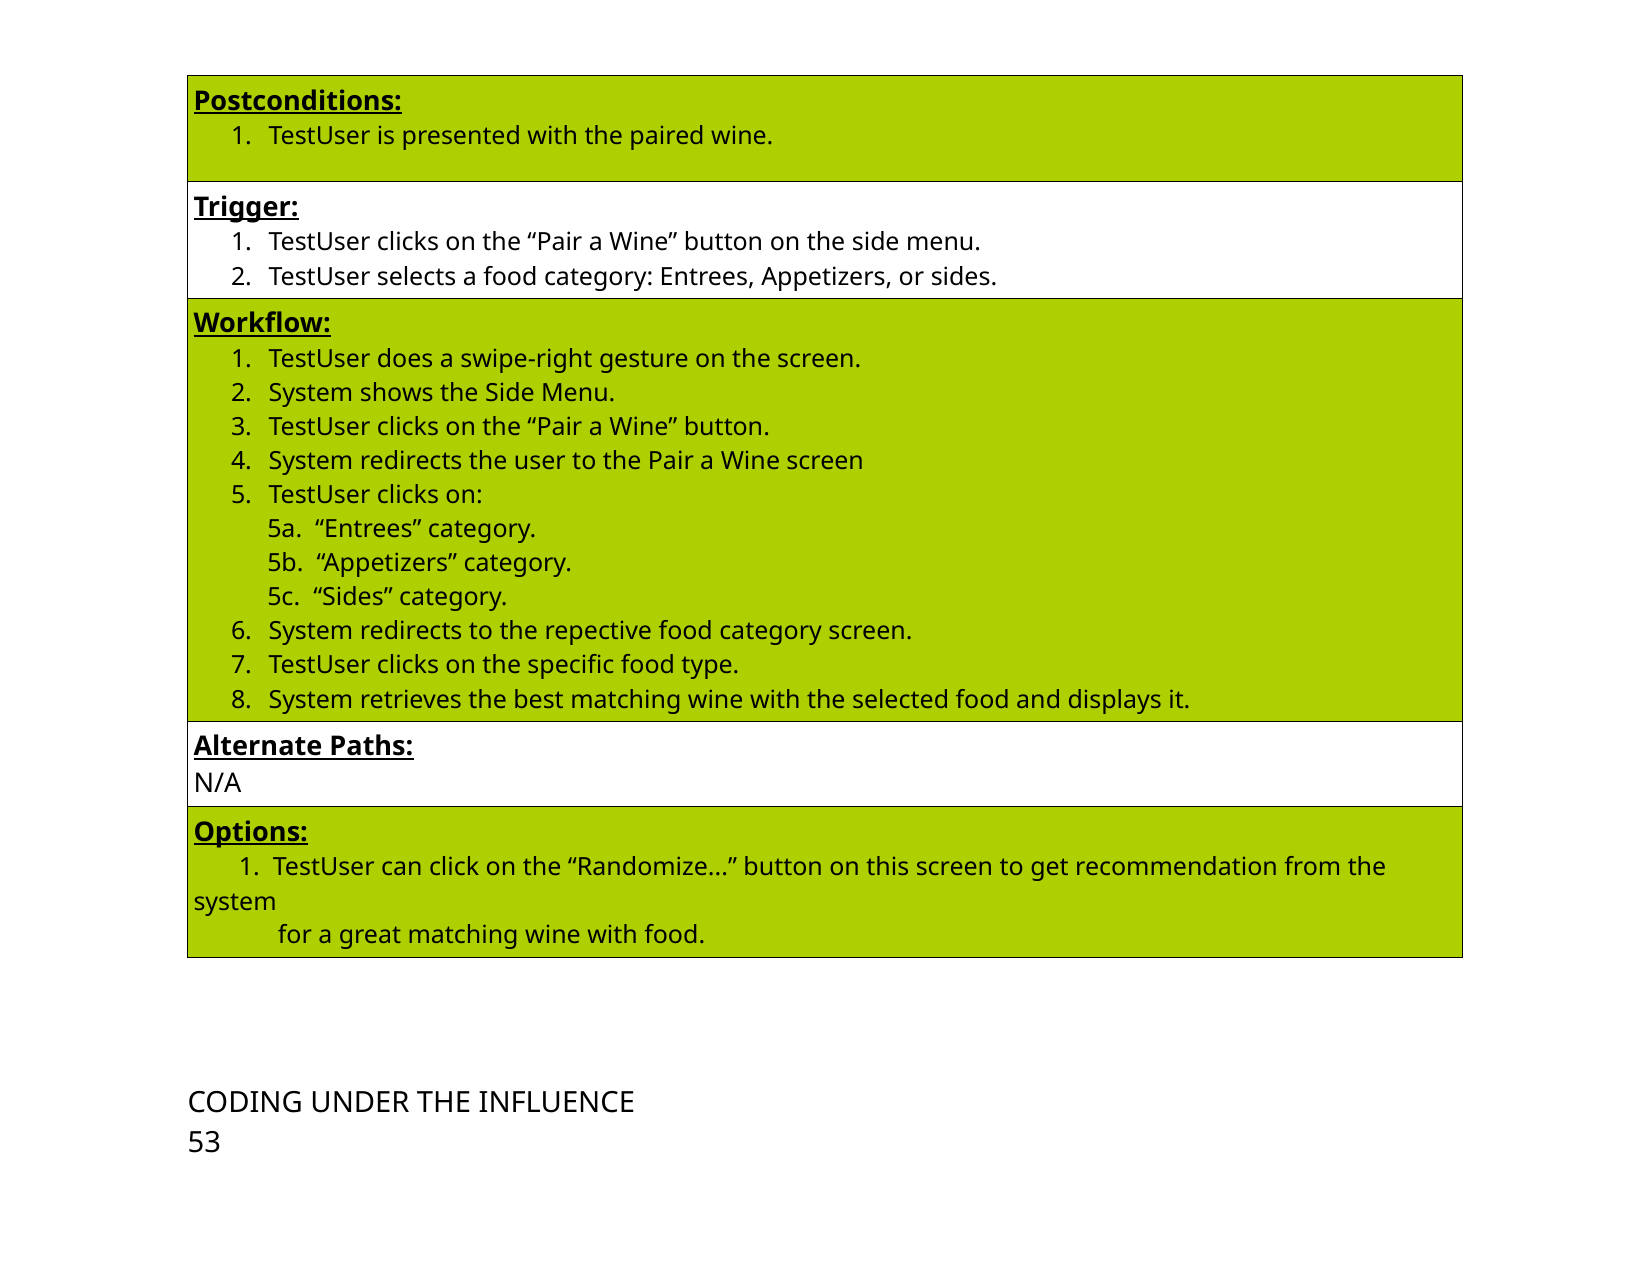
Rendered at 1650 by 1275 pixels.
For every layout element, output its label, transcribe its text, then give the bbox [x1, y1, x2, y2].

table_cell Alternate Paths: N/A [188, 722, 1462, 806]
table_cell Trigger: TestUser clicks on the “Pair a Wine” button on the side menu. TestUser selects a food category: Entrees, Appetizers, or sides. [188, 182, 1462, 298]
table_cell Workflow: TestUser does a swipe-right gesture on the screen. System shows the Side Menu. TestUser clicks on the “Pair a Wine” button. System redirects the user to the Pair a Wine screen TestUser clicks on: 5a. “Entrees” category. 5b. “Appetizers” category. 5c. “Sides” category. System redirects to the repective food category screen. TestUser clicks on the specific food type. System retrieves the best matching wine with the selected food and displays it. [188, 299, 1462, 721]
table_cell Postconditions: TestUser is presented with the paired wine. [188, 76, 1462, 181]
table_cell Options: 1. TestUser can click on the “Randomize...” button on this screen to get recommendation from the system for a great matching wine with food. [188, 807, 1462, 957]
